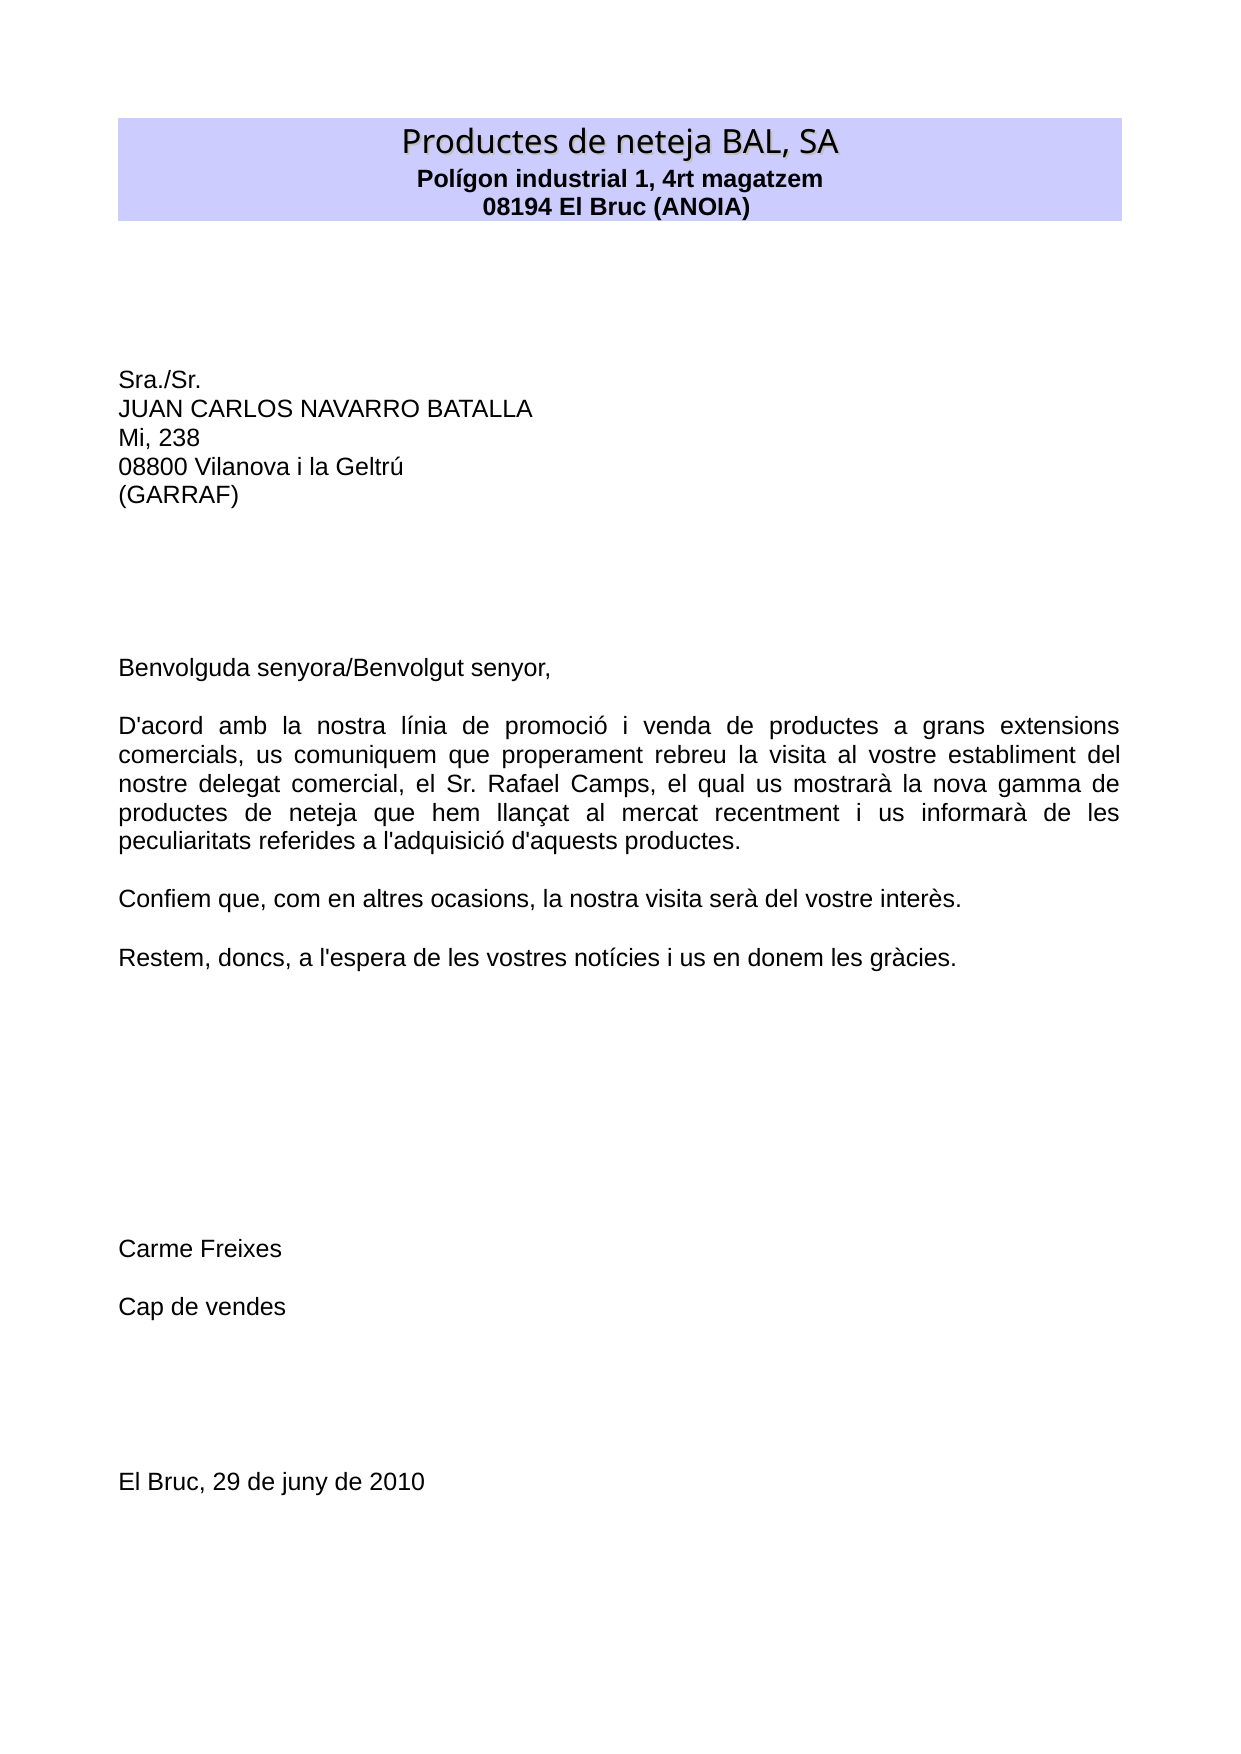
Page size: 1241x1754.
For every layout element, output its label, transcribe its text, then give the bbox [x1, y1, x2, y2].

text Confiem que, com en altres ocasions, la nostra visita serà del vostre interès. [118, 884, 1122, 913]
text Mi, 238 [118, 423, 1122, 452]
text Benvolguda senyora/Benvolgut senyor, [118, 653, 1122, 682]
text D'acord amb la nostra línia de promoció i venda de productes a grans extensions comercials, us comuniquem que properament rebreu la visita al vostre establiment del nostre delegat comercial, el Sr. Rafael Camps, el qual us mostrarà la nova gamma de productes de neteja que hem llançat al mercat recentment i us informarà de les peculiaritats referides a l'adquisició d'aquests productes. [118, 711, 1122, 855]
text 08800 Vilanova i la Geltrú [118, 452, 1122, 481]
text (GARRAF) [118, 481, 1122, 509]
text Restem, doncs, a l'espera de les vostres notícies i us en donem les gràcies. [118, 943, 1122, 971]
text Cap de vendes [118, 1292, 1122, 1321]
text El Bruc, 29 de juny de 2010 [118, 1467, 1122, 1496]
text JUAN CARLOS NAVARRO BATALLA [118, 394, 1122, 423]
text Productes de neteja BAL, SA Polígon industrial 1, 4rt magatzem 08194 El Bruc (ANOIA) [118, 118, 1122, 221]
text Sra./Sr. [118, 366, 1122, 394]
text Carme Freixes [118, 1234, 1122, 1263]
